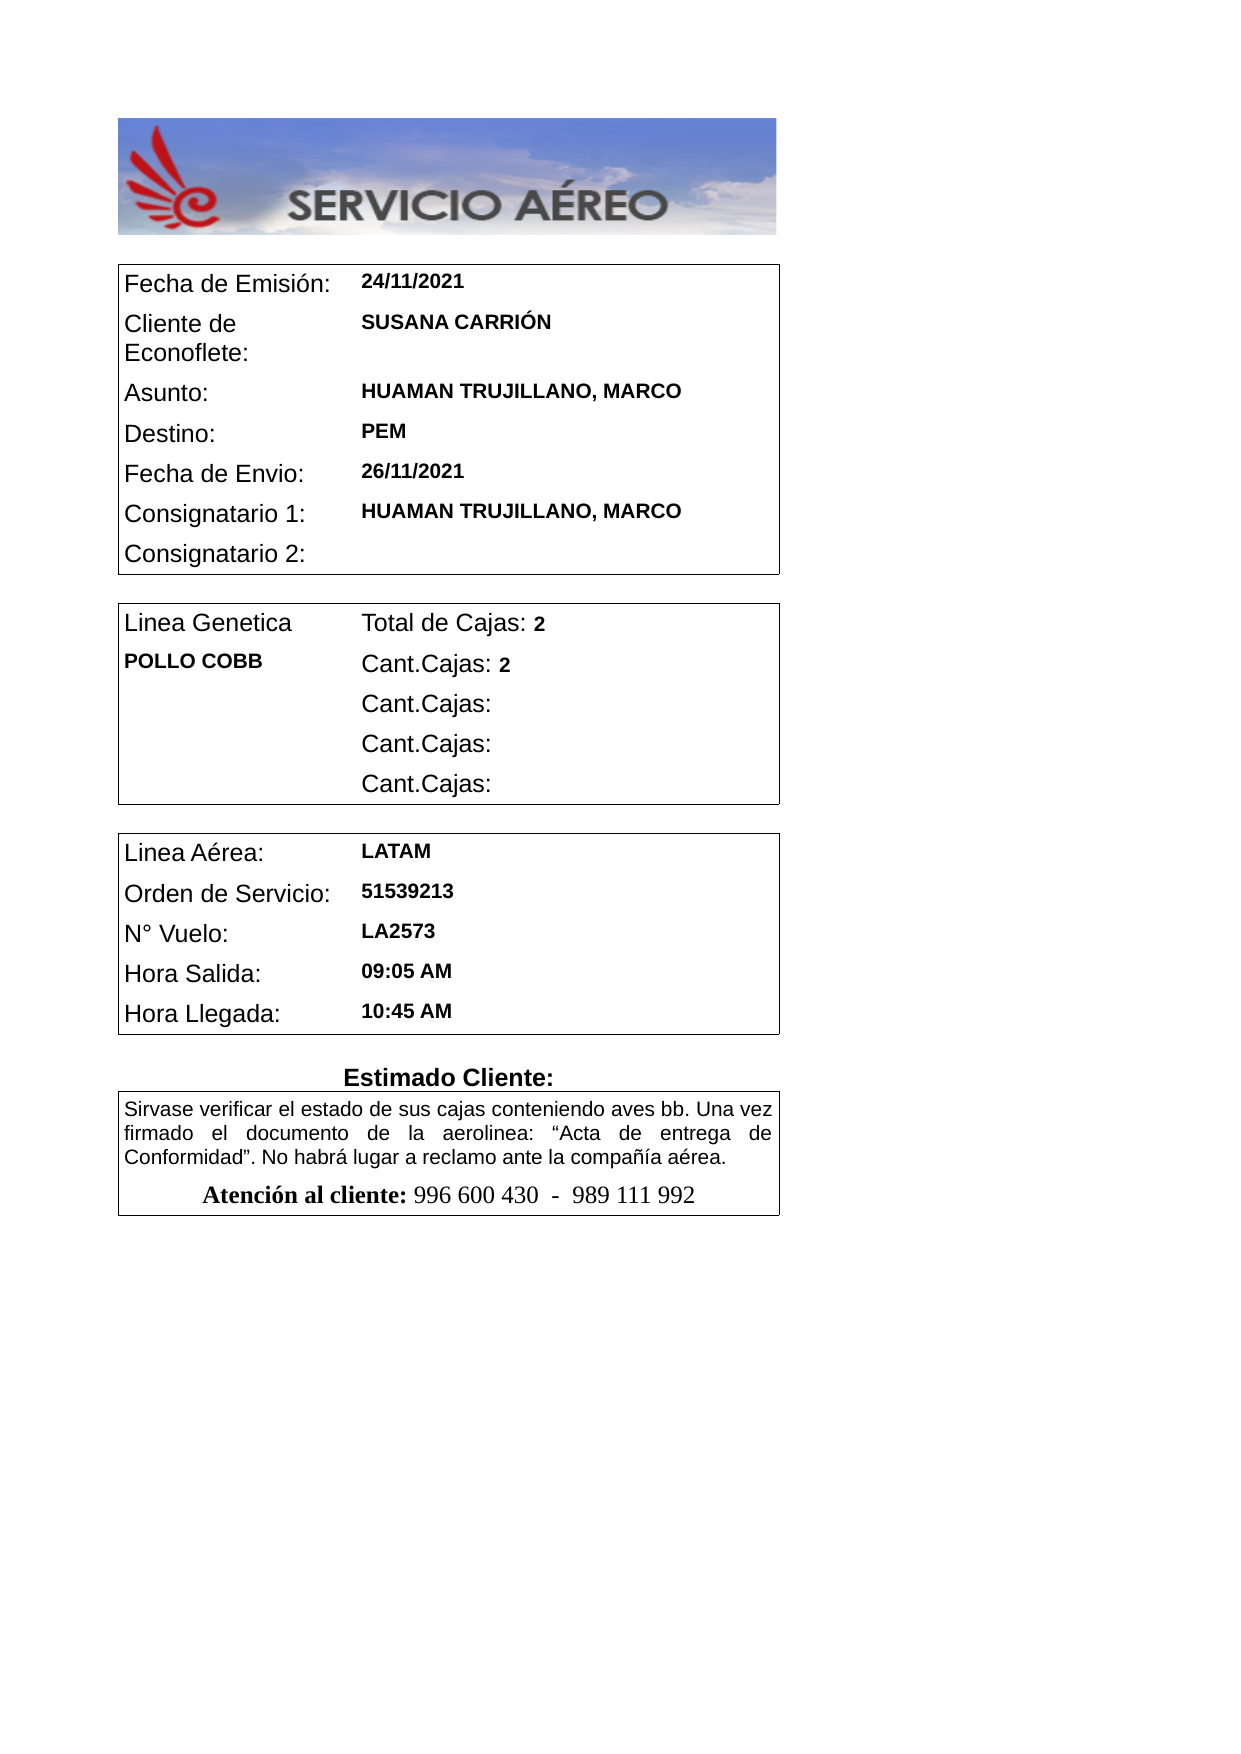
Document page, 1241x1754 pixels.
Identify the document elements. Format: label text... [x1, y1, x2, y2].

table_cell Cant.Cajas: [356, 723, 779, 763]
table_cell SUSANA CARRIÓN [356, 304, 779, 373]
table_cell Estimado Cliente: [118, 1035, 779, 1091]
table_cell Cant.Cajas: 2 [356, 643, 779, 683]
picture [118, 118, 777, 235]
table_cell [356, 575, 779, 603]
table_cell Destino: [119, 413, 356, 453]
table_cell PEM [356, 413, 779, 453]
table_cell [119, 764, 356, 804]
table_cell Linea Aérea: [119, 834, 356, 873]
table_header 24/11/2021 [356, 265, 779, 304]
table_cell [118, 575, 356, 603]
table_cell POLLO COBB [119, 643, 356, 683]
table_cell Cant.Cajas: [356, 683, 779, 723]
table_cell [118, 805, 356, 833]
table_cell 51539213 [356, 873, 779, 913]
table_cell 09:05 AM [356, 953, 779, 993]
table_cell [119, 723, 356, 763]
table_cell LA2573 [356, 913, 779, 953]
table_cell Cant.Cajas: [356, 764, 779, 804]
table_cell LATAM [356, 834, 779, 873]
table_cell Asunto: [119, 373, 356, 413]
table_cell Total de Cajas: 2 [356, 604, 779, 643]
table_header Fecha de Emisión: [119, 265, 356, 304]
table_cell 26/11/2021 [356, 453, 779, 493]
table_cell Consignatario 1: [119, 493, 356, 533]
table_cell Linea Genetica [119, 604, 356, 643]
table_cell Fecha de Envio: [119, 453, 356, 493]
table_cell Orden de Servicio: [119, 873, 356, 913]
table_cell [356, 534, 779, 574]
table_cell HUAMAN TRUJILLANO, MARCO [356, 493, 779, 533]
table_cell Consignatario 2: [119, 534, 356, 574]
table_cell [119, 683, 356, 723]
table_cell Atención al cliente: 996 600 430 - 989 111 992 [119, 1175, 779, 1215]
table_cell [356, 805, 779, 833]
table_cell 10:45 AM [356, 994, 779, 1034]
table_cell Cliente de Econoflete: [119, 304, 356, 373]
table_cell Hora Llegada: [119, 994, 356, 1034]
table_cell N° Vuelo: [119, 913, 356, 953]
table_cell HUAMAN TRUJILLANO, MARCO [356, 373, 779, 413]
table_cell Sirvase verificar el estado de sus cajas conteniendo aves bb. Una vez firmado el documento de la aerolinea: “Acta de entrega de Conformidad”. No habrá lugar a reclamo ante la compañía aérea. [119, 1092, 779, 1175]
table_cell Hora Salida: [119, 953, 356, 993]
